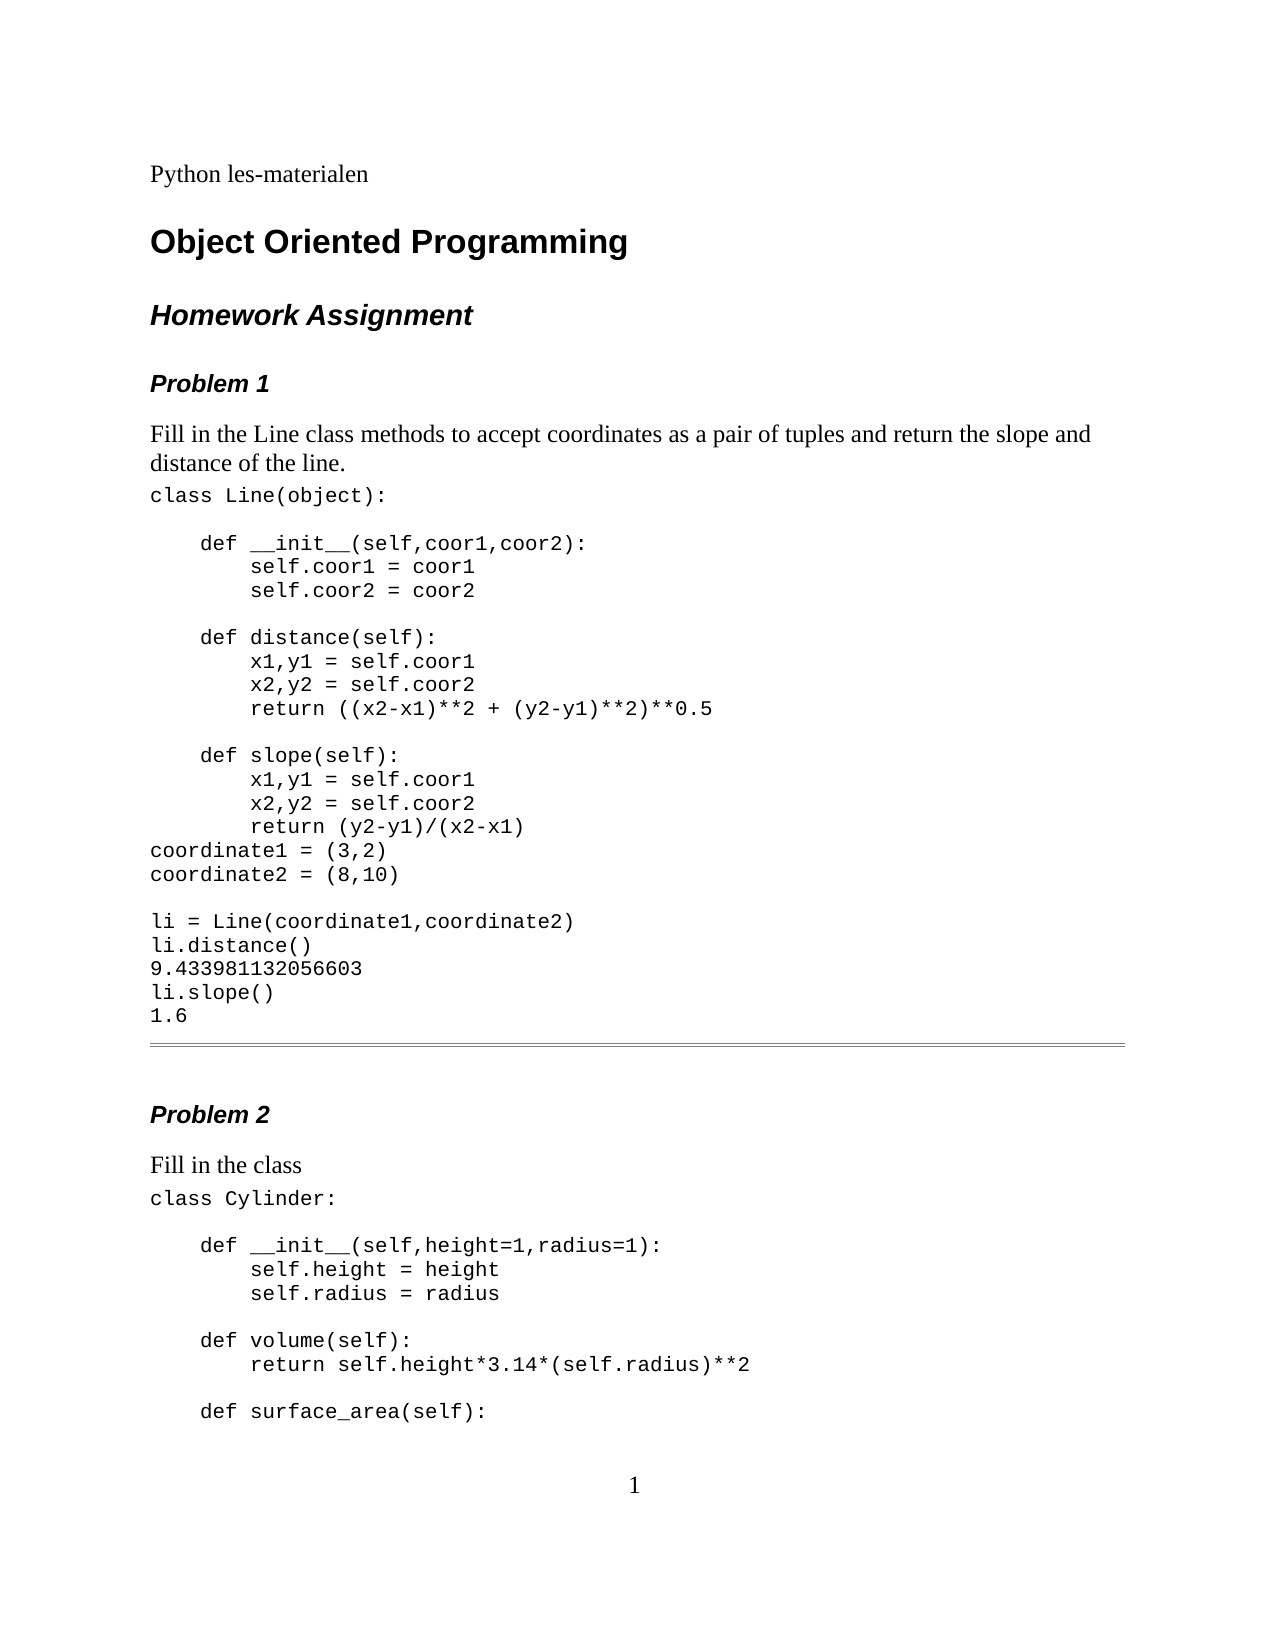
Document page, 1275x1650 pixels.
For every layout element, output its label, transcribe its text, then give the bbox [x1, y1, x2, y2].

text x2,y2 = self.coor2 [150, 793, 1125, 816]
subtitle Problem 1 [150, 369, 1125, 397]
text return self.height*3.14*(self.radius)**2 [150, 1353, 1125, 1377]
text Python les-materialen [150, 159, 1125, 188]
text return ((x2-x1)**2 + (y2-y1)**2)**0.5 [150, 698, 1125, 722]
text self.radius = radius [150, 1283, 1125, 1306]
text def distance(self): [150, 627, 1125, 651]
text x2,y2 = self.coor2 [150, 674, 1125, 698]
text Fill in the class [150, 1150, 1125, 1179]
text coordinate2 = (8,10) [150, 864, 1125, 887]
subtitle Problem 2 [150, 1100, 1125, 1129]
text self.coor1 = coor1 [150, 556, 1125, 580]
text li.slope() [150, 982, 1125, 1006]
text coordinate1 = (3,2) [150, 840, 1125, 864]
subtitle Object Oriented Programming [150, 222, 1125, 260]
text self.coor2 = coor2 [150, 580, 1125, 603]
text def __init__(self,coor1,coor2): [150, 533, 1125, 556]
text li = Line(coordinate1,coordinate2) [150, 911, 1125, 934]
text def __init__(self,height=1,radius=1): [150, 1235, 1125, 1259]
text Fill in the Line class methods to accept coordinates as a pair of tuples and return the slope and distance of the line. [150, 419, 1125, 476]
text 9.433981132056603 [150, 958, 1125, 982]
text class Cylinder: [150, 1188, 1125, 1212]
text self.height = height [150, 1259, 1125, 1283]
text def surface_area(self): [150, 1401, 1125, 1424]
text x1,y1 = self.coor1 [150, 769, 1125, 793]
text li.distance() [150, 934, 1125, 958]
text class Line(object): [150, 485, 1125, 509]
text return (y2-y1)/(x2-x1) [150, 816, 1125, 840]
text 1.6 [150, 1006, 1125, 1029]
subtitle Homework Assignment [150, 298, 1125, 331]
text x1,y1 = self.coor1 [150, 651, 1125, 674]
text def volume(self): [150, 1330, 1125, 1353]
text def slope(self): [150, 745, 1125, 769]
